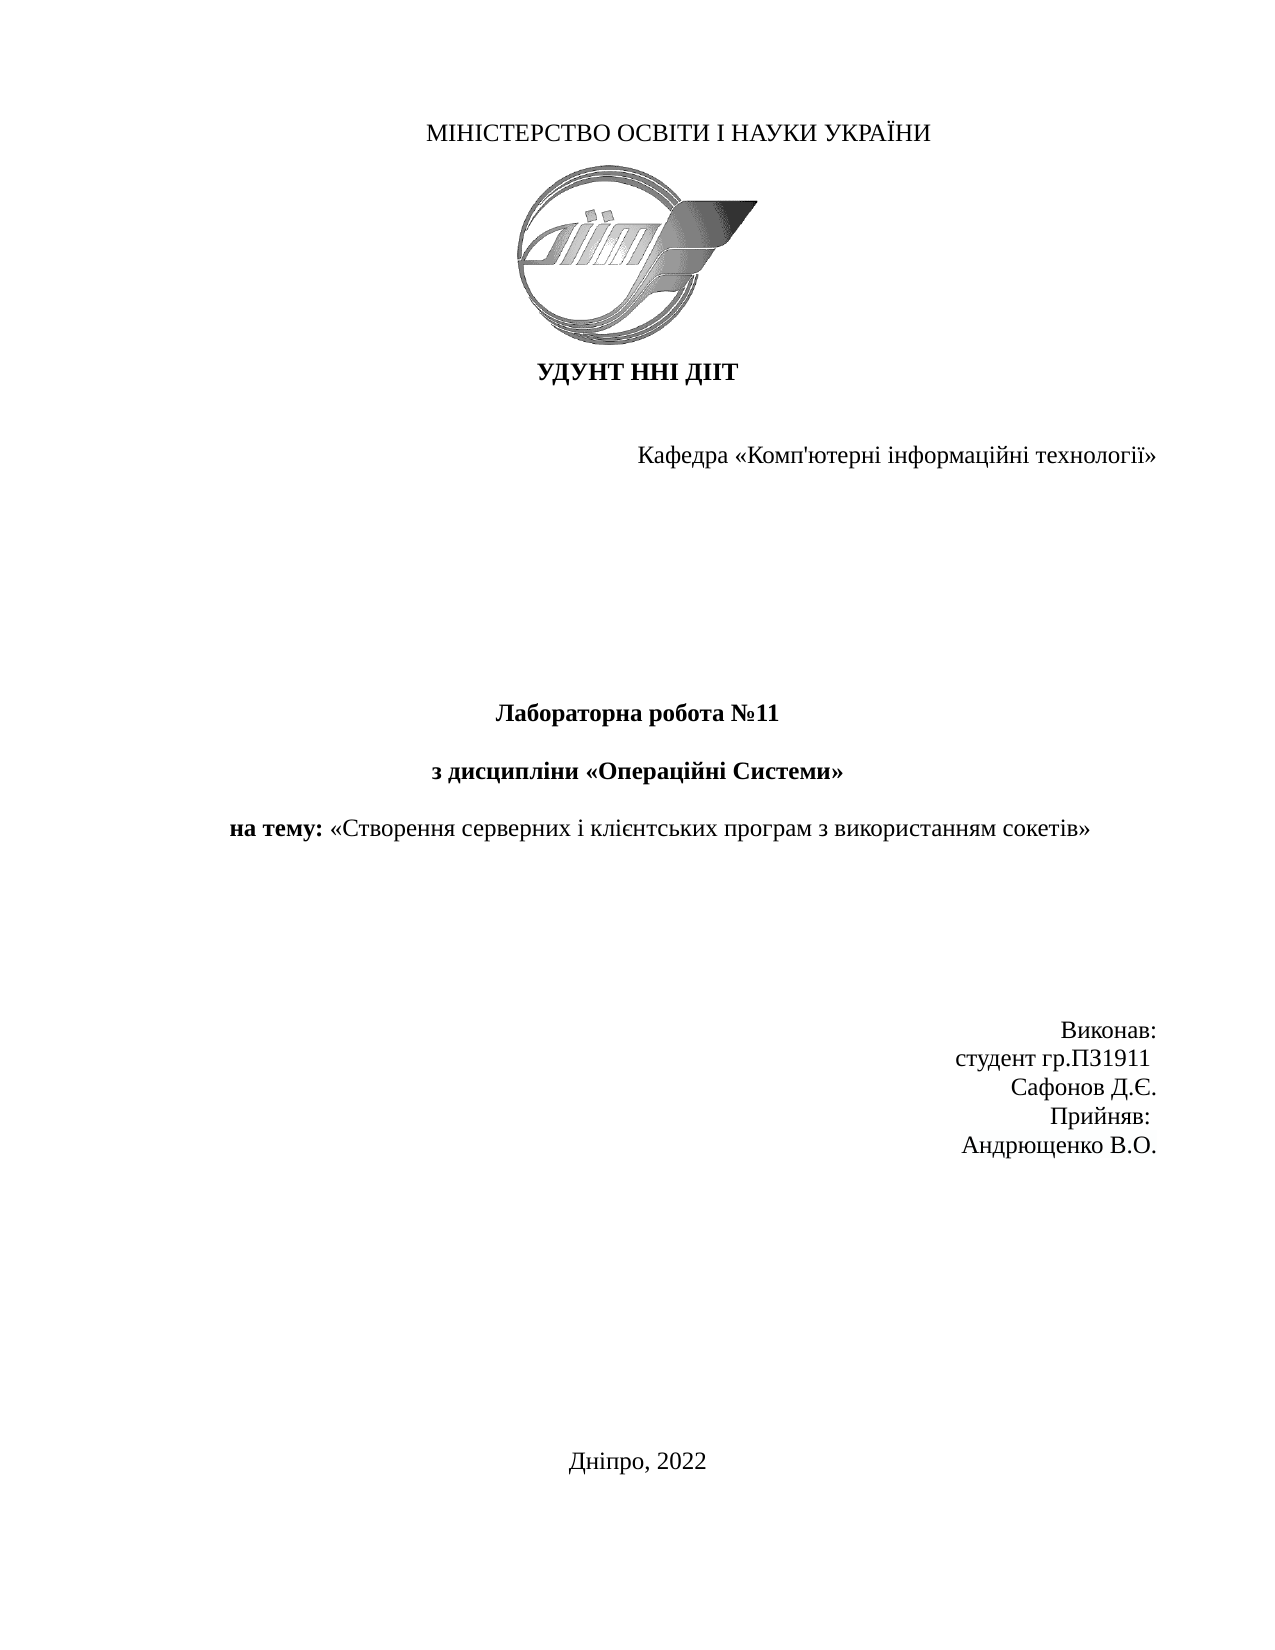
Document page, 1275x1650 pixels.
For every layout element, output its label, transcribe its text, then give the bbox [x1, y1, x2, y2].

text МІНІСТЕРСТВО ОСВІТИ І НАУКИ УКРАЇНИ [155, 118, 1157, 147]
text Прийняв: [709, 1101, 1157, 1130]
text Виконав: [118, 1015, 1157, 1043]
text студент гр.ПЗ1911 [709, 1043, 1157, 1072]
text УДУНТ ННІ ДІІТ [118, 357, 1157, 386]
text Дніпро, 2022 [118, 1446, 1157, 1475]
text Лабораторна робота №11 [118, 698, 1157, 727]
text Кафедра «Комп'ютерні інформаційні технології» [118, 440, 1157, 468]
text Сафонов Д.Є. [709, 1072, 1157, 1101]
text з дисципліни «Операційні Системи» [118, 727, 1157, 785]
text Андрющенко В.О. [709, 1130, 1157, 1158]
text на тему: «Створення серверних і клієнтських програм з використанням сокетів» [118, 813, 1157, 842]
